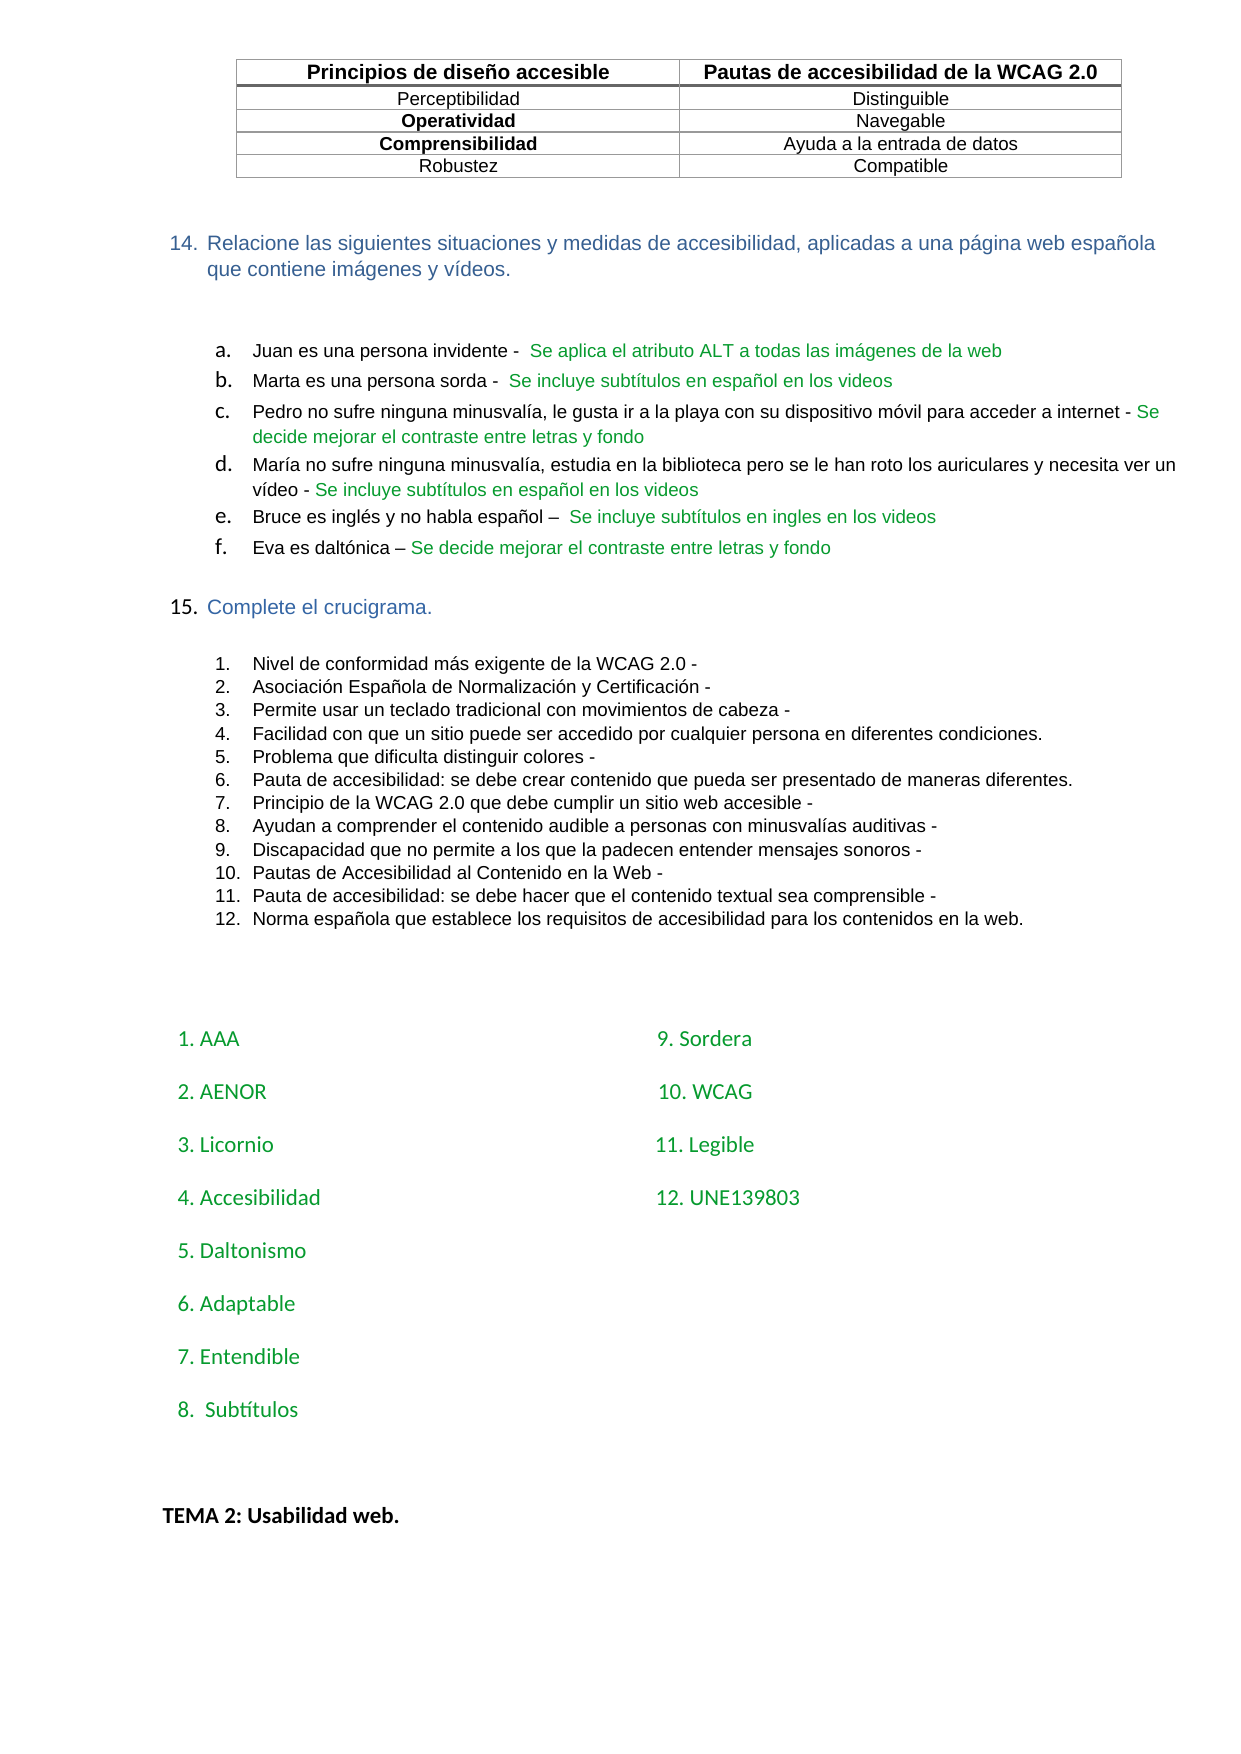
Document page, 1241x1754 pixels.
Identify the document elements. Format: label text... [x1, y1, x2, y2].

list Asociación Española de Normalización y Certificación - [215, 676, 1181, 697]
list Pedro no sufre ninguna minusvalía, le gusta ir a la playa con su dispositivo móvil para acceder a internet - Se decide mejorar el contraste entre letras y fondo [215, 396, 1181, 447]
table_header Principios de diseño accesible [237, 60, 679, 84]
text 2. AENOR 10. WCAG [177, 1077, 1181, 1105]
list Problema que dificulta distinguir colores - [215, 746, 1181, 767]
list Facilidad con que un sitio puede ser accedido por cualquier persona en diferentes condiciones. [215, 722, 1181, 744]
list Norma española que establece los requisitos de accesibilidad para los contenidos en la web. [215, 908, 1181, 953]
list Pautas de Accesibilidad al Contenido en la Web - [215, 862, 1181, 883]
list Ayudan a comprender el contenido audible a personas con minusvalías auditivas - [215, 815, 1181, 837]
list Discapacidad que no permite a los que la padecen entender mensajes sonoros - [215, 838, 1181, 860]
text 4. Accesibilidad 12. UNE139803 [177, 1183, 1181, 1211]
table_cell Perceptibilidad [237, 87, 679, 109]
list Marta es una persona sorda - Se incluye subtítulos en español en los videos [215, 366, 1181, 394]
table_cell Compatible [680, 155, 1121, 177]
list Complete el crucigrama. [169, 592, 1181, 651]
list Pauta de accesibilidad: se debe crear contenido que pueda ser presentado de maneras diferentes. [215, 769, 1181, 790]
text 3. Licornio 11. Legible [177, 1130, 1181, 1158]
subtitle Relacione las siguientes situaciones y medidas de accesibilidad, aplicadas a una página web española que contiene imágenes y vídeos. [169, 231, 1181, 281]
text 5. Daltonismo [177, 1236, 1181, 1264]
list Bruce es inglés y no habla español – Se incluye subtítulos en ingles en los videos [215, 502, 1181, 530]
table_cell Navegable [680, 110, 1121, 131]
list Permite usar un teclado tradicional con movimientos de cabeza - [215, 699, 1181, 721]
list Pauta de accesibilidad: se debe hacer que el contenido textual sea comprensible - [215, 885, 1181, 907]
list Eva es daltónica – Se decide mejorar el contraste entre letras y fondo [215, 532, 1181, 560]
table_cell Distinguible [680, 87, 1121, 109]
text 1. AAA 9. Sordera [177, 1024, 1181, 1052]
list María no sufre ninguna minusvalía, estudia en la biblioteca pero se le han roto los auriculares y necesita ver un vídeo - Se incluye subtítulos en español en los videos [215, 449, 1181, 500]
table_header Pautas de accesibilidad de la WCAG 2.0 [680, 60, 1121, 84]
table_cell Ayuda a la entrada de datos [680, 133, 1121, 154]
table_cell Comprensibilidad [237, 133, 679, 154]
text 7. Entendible [177, 1342, 1181, 1371]
table_cell Operatividad [237, 110, 679, 131]
text 6. Adaptable [177, 1289, 1181, 1317]
table_cell Robustez [237, 155, 679, 177]
list Nivel de conformidad más exigente de la WCAG 2.0 - [215, 653, 1181, 674]
list Principio de la WCAG 2.0 que debe cumplir un sitio web accesible - [215, 792, 1181, 814]
text 8. Subtítulos [177, 1396, 1181, 1423]
list Juan es una persona invidente - Se aplica el atributo ALT a todas las imágenes de la web [215, 335, 1181, 363]
text TEMA 2: Usabilidad web. [162, 1502, 1181, 1529]
